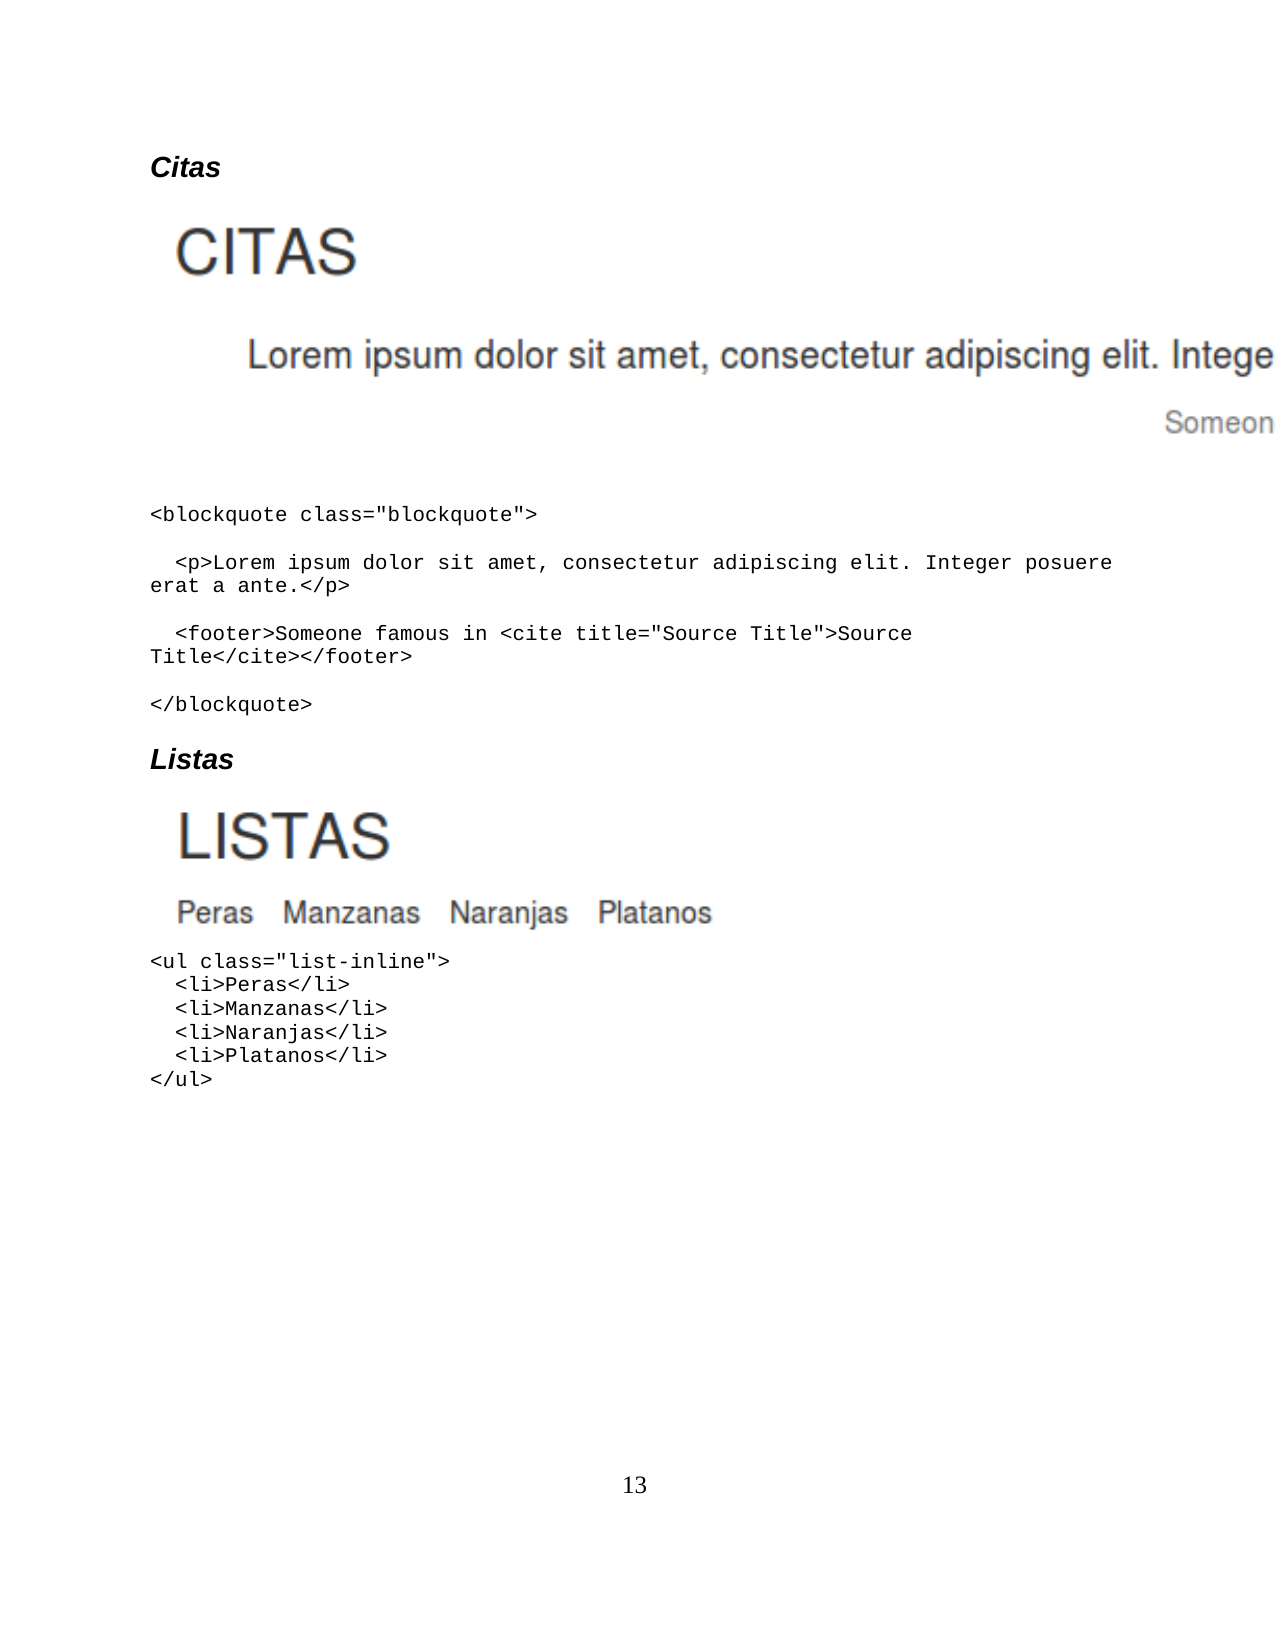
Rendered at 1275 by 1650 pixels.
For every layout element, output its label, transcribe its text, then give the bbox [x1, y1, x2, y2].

text <li>Manzanas</li> [150, 998, 1125, 1022]
text <blockquote class="blockquote"> [150, 505, 1125, 528]
text <footer>Someone famous in <cite title="Source Title">Source Title</cite></footer> [150, 623, 1125, 670]
text </ul> [150, 1069, 1125, 1093]
picture [150, 196, 1275, 505]
text </blockquote> [150, 693, 1125, 717]
text <p>Lorem ipsum dolor sit amet, consectetur adipiscing elit. Integer posuere erat a ante.</p> [150, 552, 1125, 599]
picture [150, 788, 744, 951]
text <li>Peras</li> [150, 974, 1125, 998]
subtitle Listas [150, 742, 1125, 776]
subtitle Citas [150, 150, 1125, 183]
text <li>Naranjas</li> [150, 1022, 1125, 1045]
text <ul class="list-inline"> [150, 951, 1125, 974]
text <li>Platanos</li> [150, 1045, 1125, 1069]
